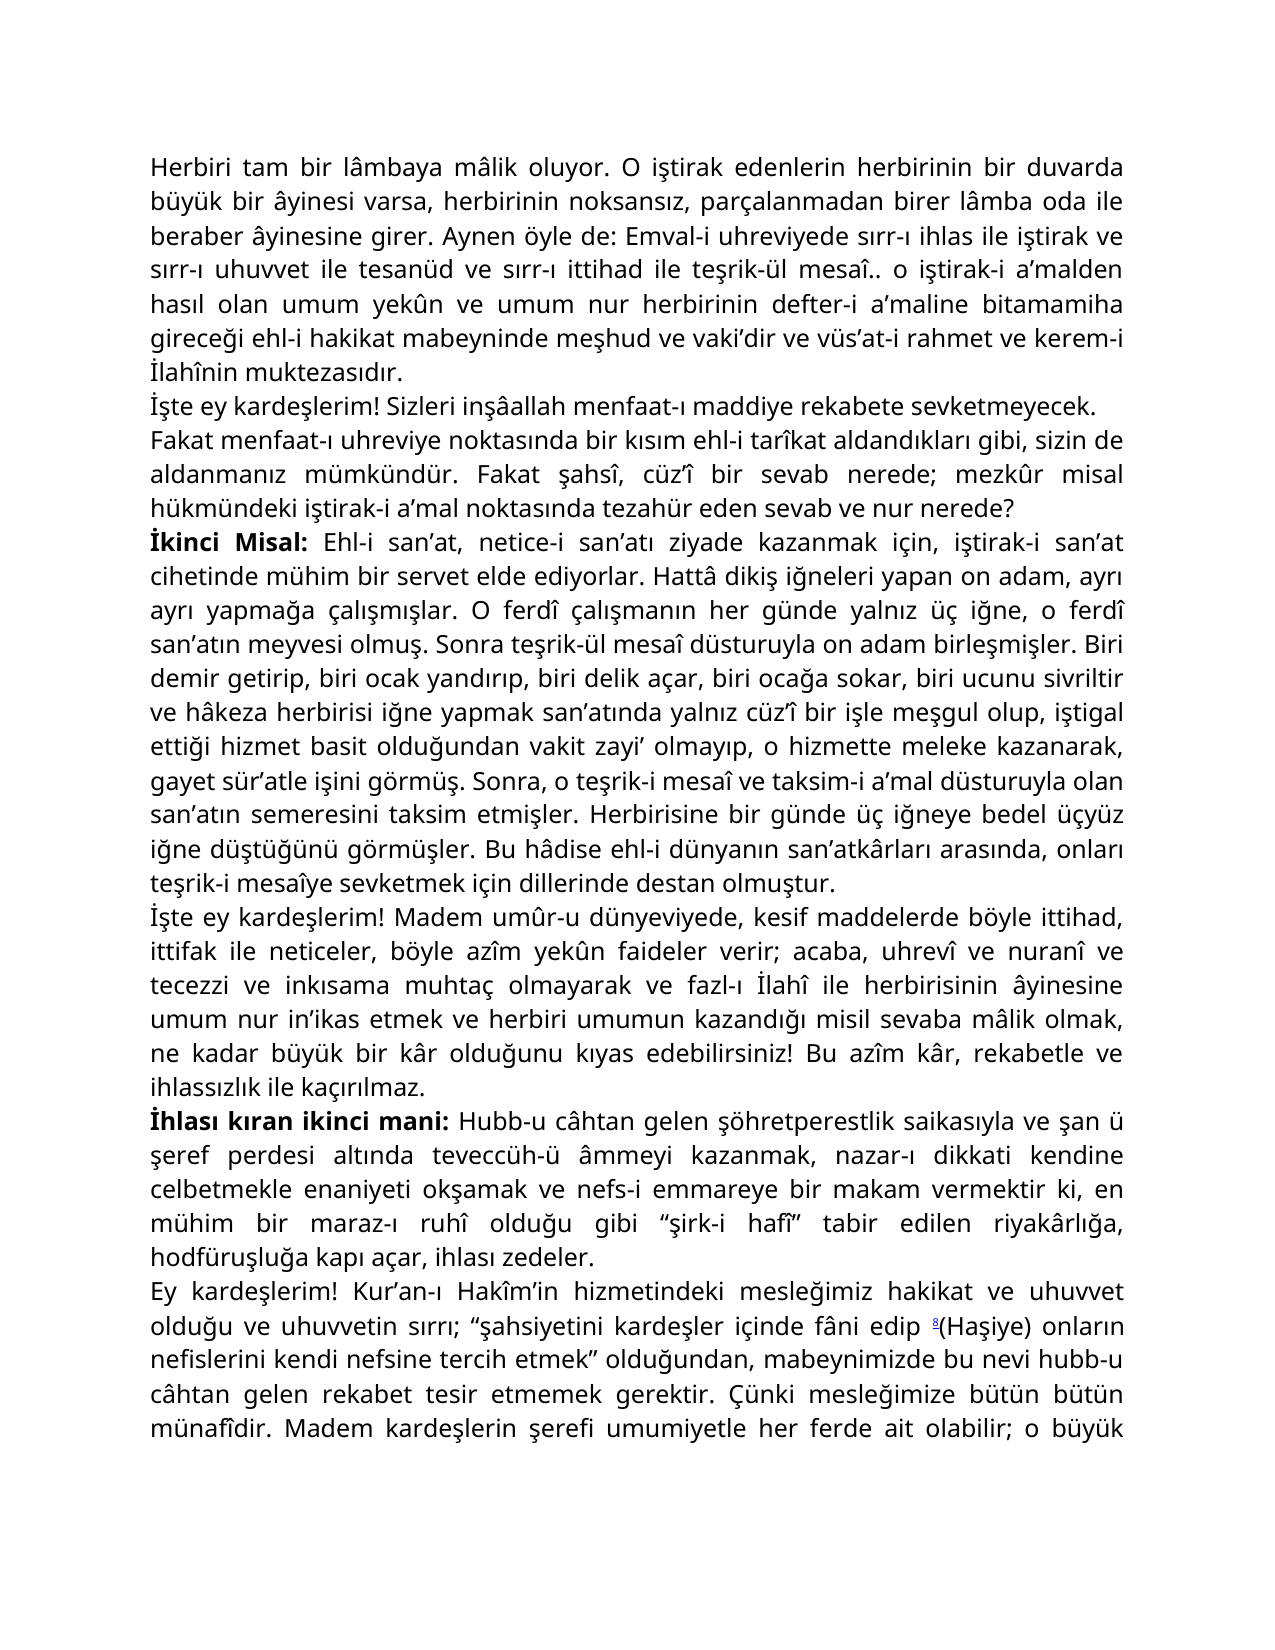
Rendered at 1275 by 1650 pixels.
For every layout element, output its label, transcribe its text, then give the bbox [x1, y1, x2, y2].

text İhlası kıran ikinci mani: Hubb-u câhtan gelen şöhretperestlik saikasıyla ve şan ü şeref perdesi altında teveccüh-ü âmmeyi kazanmak, nazar-ı dikkati kendine celbetmekle enaniyeti okşamak ve nefs-i emmareye bir makam vermektir ki, en mühim bir maraz-ı ruhî olduğu gibi “şirk-i hafî” tabir edilen riyakârlığa, hodfüruşluğa kapı açar, ihlası zedeler. [150, 1104, 1125, 1274]
text İkinci Misal: Ehl-i san’at, netice-i san’atı ziyade kazanmak için, iştirak-i san’at cihetinde mühim bir servet elde ediyorlar. Hattâ dikiş iğneleri yapan on adam, ayrı ayrı yapmağa çalışmışlar. O ferdî çalışmanın her günde yalnız üç iğne, o ferdî san’atın meyvesi olmuş. Sonra teşrik-ül mesaî düsturuyla on adam birleşmişler. Biri demir getirip, biri ocak yandırıp, biri delik açar, biri ocağa sokar, biri ucunu sivriltir ve hâkeza herbirisi iğne yapmak san’atında yalnız cüz’î bir işle meşgul olup, iştigal ettiği hizmet basit olduğundan vakit zayi’ olmayıp, o hizmette meleke kazanarak, gayet sür’atle işini görmüş. Sonra, o teşrik-i mesaî ve taksim-i a’mal düsturuyla olan san’atın semeresini taksim etmişler. Herbirisine bir günde üç iğneye bedel üçyüz iğne düştüğünü görmüşler. Bu hâdise ehl-i dünyanın san’atkârları arasında, onları teşrik-i mesaîye sevketmek için dillerinde destan olmuştur. [150, 525, 1125, 899]
text Ey kardeşlerim! Kur’an-ı Hakîm’in hizmetindeki mesleğimiz hakikat ve uhuvvet olduğu ve uhuvvetin sırrı; “şahsiyetini kardeşler içinde fâni edip 8(Haşiye) onların nefislerini kendi nefsine tercih etmek” olduğundan, mabeynimizde bu nevi hubb-u câhtan gelen rekabet tesir etmemek gerektir. Çünki mesleğimize bütün bütün münafîdir. Madem kardeşlerin şerefi umumiyetle her ferde ait olabilir; o büyük [150, 1274, 1125, 1444]
text İşte ey kardeşlerim! Madem umûr-u dünyeviyede, kesif maddelerde böyle ittihad, ittifak ile neticeler, böyle azîm yekûn faideler verir; acaba, uhrevî ve nuranî ve tecezzi ve inkısama muhtaç olmayarak ve fazl-ı İlahî ile herbirisinin âyinesine umum nur in’ikas etmek ve herbiri umumun kazandığı misil sevaba mâlik olmak, ne kadar büyük bir kâr olduğunu kıyas edebilirsiniz! Bu azîm kâr, rekabetle ve ihlassızlık ile kaçırılmaz. [150, 899, 1125, 1104]
text Herbiri tam bir lâmbaya mâlik oluyor. O iştirak edenlerin herbirinin bir duvarda büyük bir âyinesi varsa, herbirinin noksansız, parçalanmadan birer lâmba oda ile beraber âyinesine girer. Aynen öyle de: Emval-i uhreviyede sırr-ı ihlas ile iştirak ve sırr-ı uhuvvet ile tesanüd ve sırr-ı ittihad ile teşrik-ül mesaî.. o iştirak-i a’malden hasıl olan umum yekûn ve umum nur herbirinin defter-i a’maline bitamamiha gireceği ehl-i hakikat mabeyninde meşhud ve vaki’dir ve vüs’at-i rahmet ve kerem-i İlahînin muktezasıdır. [150, 150, 1125, 388]
text Fakat menfaat-ı uhreviye noktasında bir kısım ehl-i tarîkat aldandıkları gibi, sizin de aldanmanız mümkündür. Fakat şahsî, cüz’î bir sevab nerede; mezkûr misal hükmündeki iştirak-i a’mal noktasında tezahür eden sevab ve nur nerede? [150, 422, 1125, 525]
text İşte ey kardeşlerim! Sizleri inşâallah menfaat-ı maddiye rekabete sevketmeyecek. [150, 388, 1125, 422]
